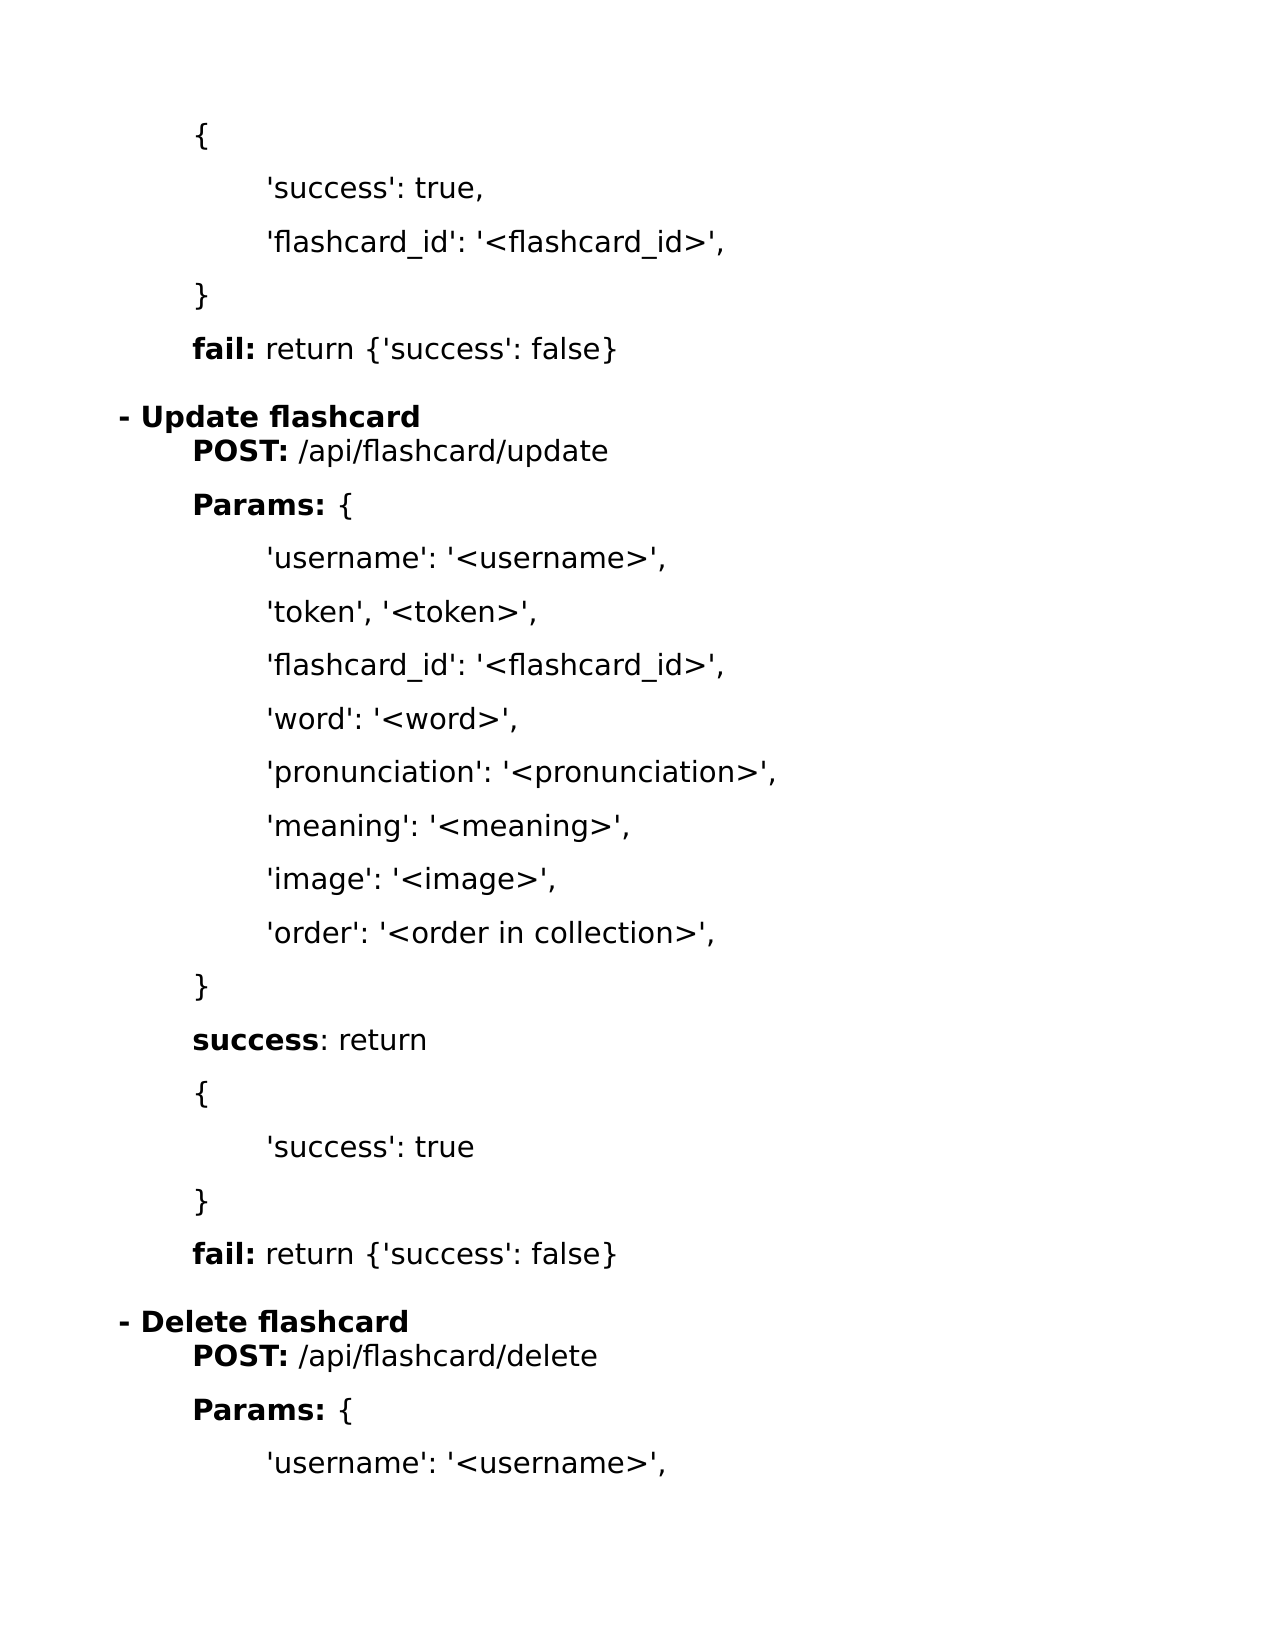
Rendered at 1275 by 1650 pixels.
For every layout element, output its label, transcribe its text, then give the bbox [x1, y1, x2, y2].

text success: return [118, 1023, 1157, 1057]
text { [118, 118, 1157, 152]
text Params: { [118, 488, 1157, 522]
text Params: { [118, 1393, 1157, 1427]
text } [118, 1184, 1157, 1218]
text 'order': '<order in collection>', [118, 916, 1157, 950]
text { [118, 1077, 1157, 1111]
text } [118, 970, 1157, 1004]
text 'success': true, [118, 172, 1157, 206]
subtitle - Delete flashcard [118, 1306, 1157, 1339]
text 'token', '<token>', [118, 595, 1157, 629]
text fail: return {'success': false} [118, 1237, 1157, 1271]
text 'flashcard_id': '<flashcard_id>', [118, 225, 1157, 259]
text } [118, 279, 1157, 313]
text fail: return {'success': false} [118, 332, 1157, 366]
text 'success': true [118, 1130, 1157, 1164]
text 'word': '<word>', [118, 702, 1157, 736]
text 'username': '<username>', [118, 541, 1157, 575]
text 'flashcard_id': '<flashcard_id>', [118, 648, 1157, 682]
text 'image': '<image>', [118, 863, 1157, 897]
text 'username': '<username>', [118, 1447, 1157, 1481]
subtitle - Update flashcard [118, 400, 1157, 434]
text 'meaning': '<meaning>', [118, 809, 1157, 843]
text POST: /api/flashcard/update [118, 434, 1157, 468]
text 'pronunciation': '<pronunciation>', [118, 756, 1157, 789]
text POST: /api/flashcard/delete [118, 1339, 1157, 1373]
